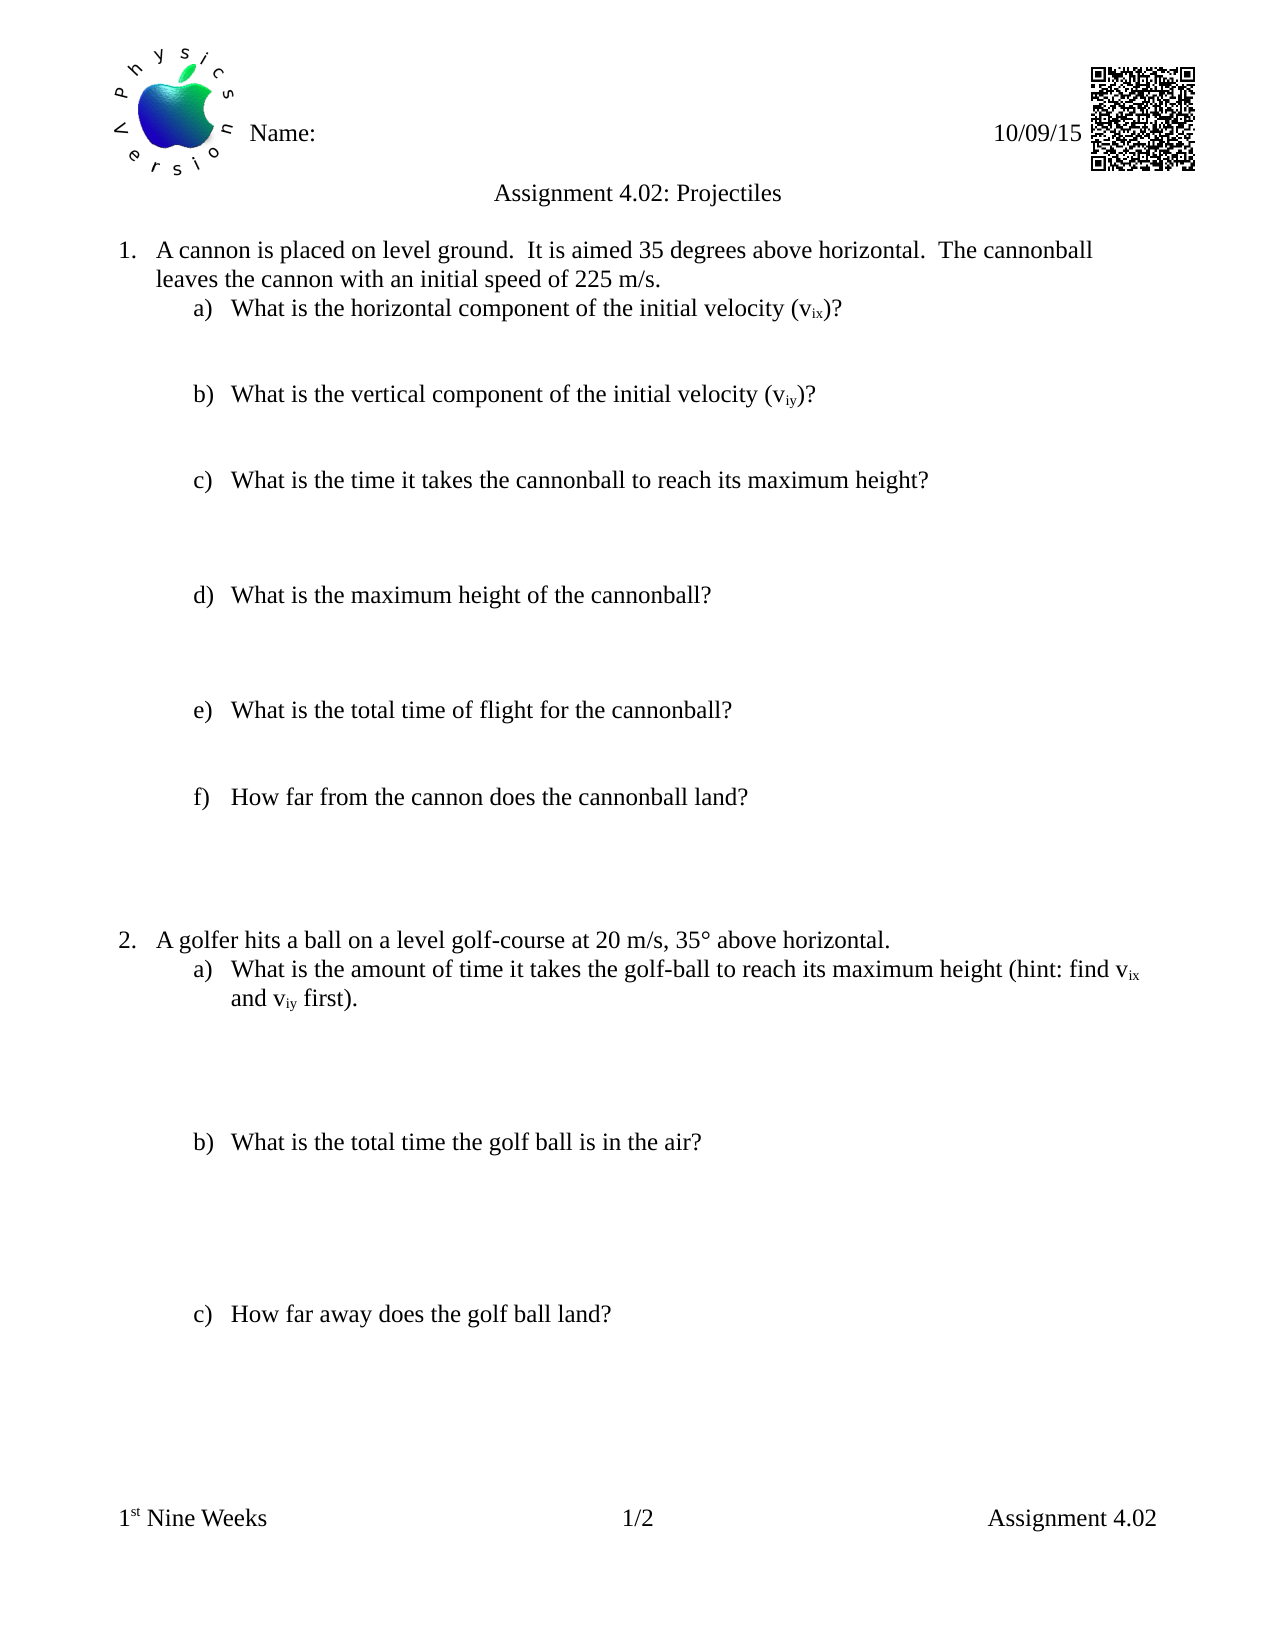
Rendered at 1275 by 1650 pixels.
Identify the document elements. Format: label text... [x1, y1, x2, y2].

list What is the vertical component of the initial velocity (viy)? [193, 379, 1157, 408]
list How far from the cannon does the cannonball land? [193, 782, 1157, 811]
picture [113, 48, 234, 176]
list What is the total time the golf ball is in the air? [193, 1127, 1157, 1156]
list What is the amount of time it takes the golf-ball to reach its maximum height (hint: find vix and viy first). [193, 954, 1157, 1012]
list How far away does the golf ball land? [193, 1299, 1157, 1328]
list What is the total time of flight for the cannonball? [193, 696, 1157, 724]
list A golfer hits a ball on a level golf-course at 20 m/s, 35° above horizontal. [118, 926, 1157, 954]
text Assignment 4.02: Projectiles [118, 176, 1157, 207]
list What is the horizontal component of the initial velocity (vix)? [193, 293, 1157, 322]
picture [1082, 58, 1203, 179]
list What is the maximum height of the cannonball? [193, 581, 1157, 609]
list What is the time it takes the cannonball to reach its maximum height? [193, 466, 1157, 494]
list A cannon is placed on level ground. It is aimed 35 degrees above horizontal. The cannonball leaves the cannon with an initial speed of 225 m/s. [118, 236, 1157, 293]
